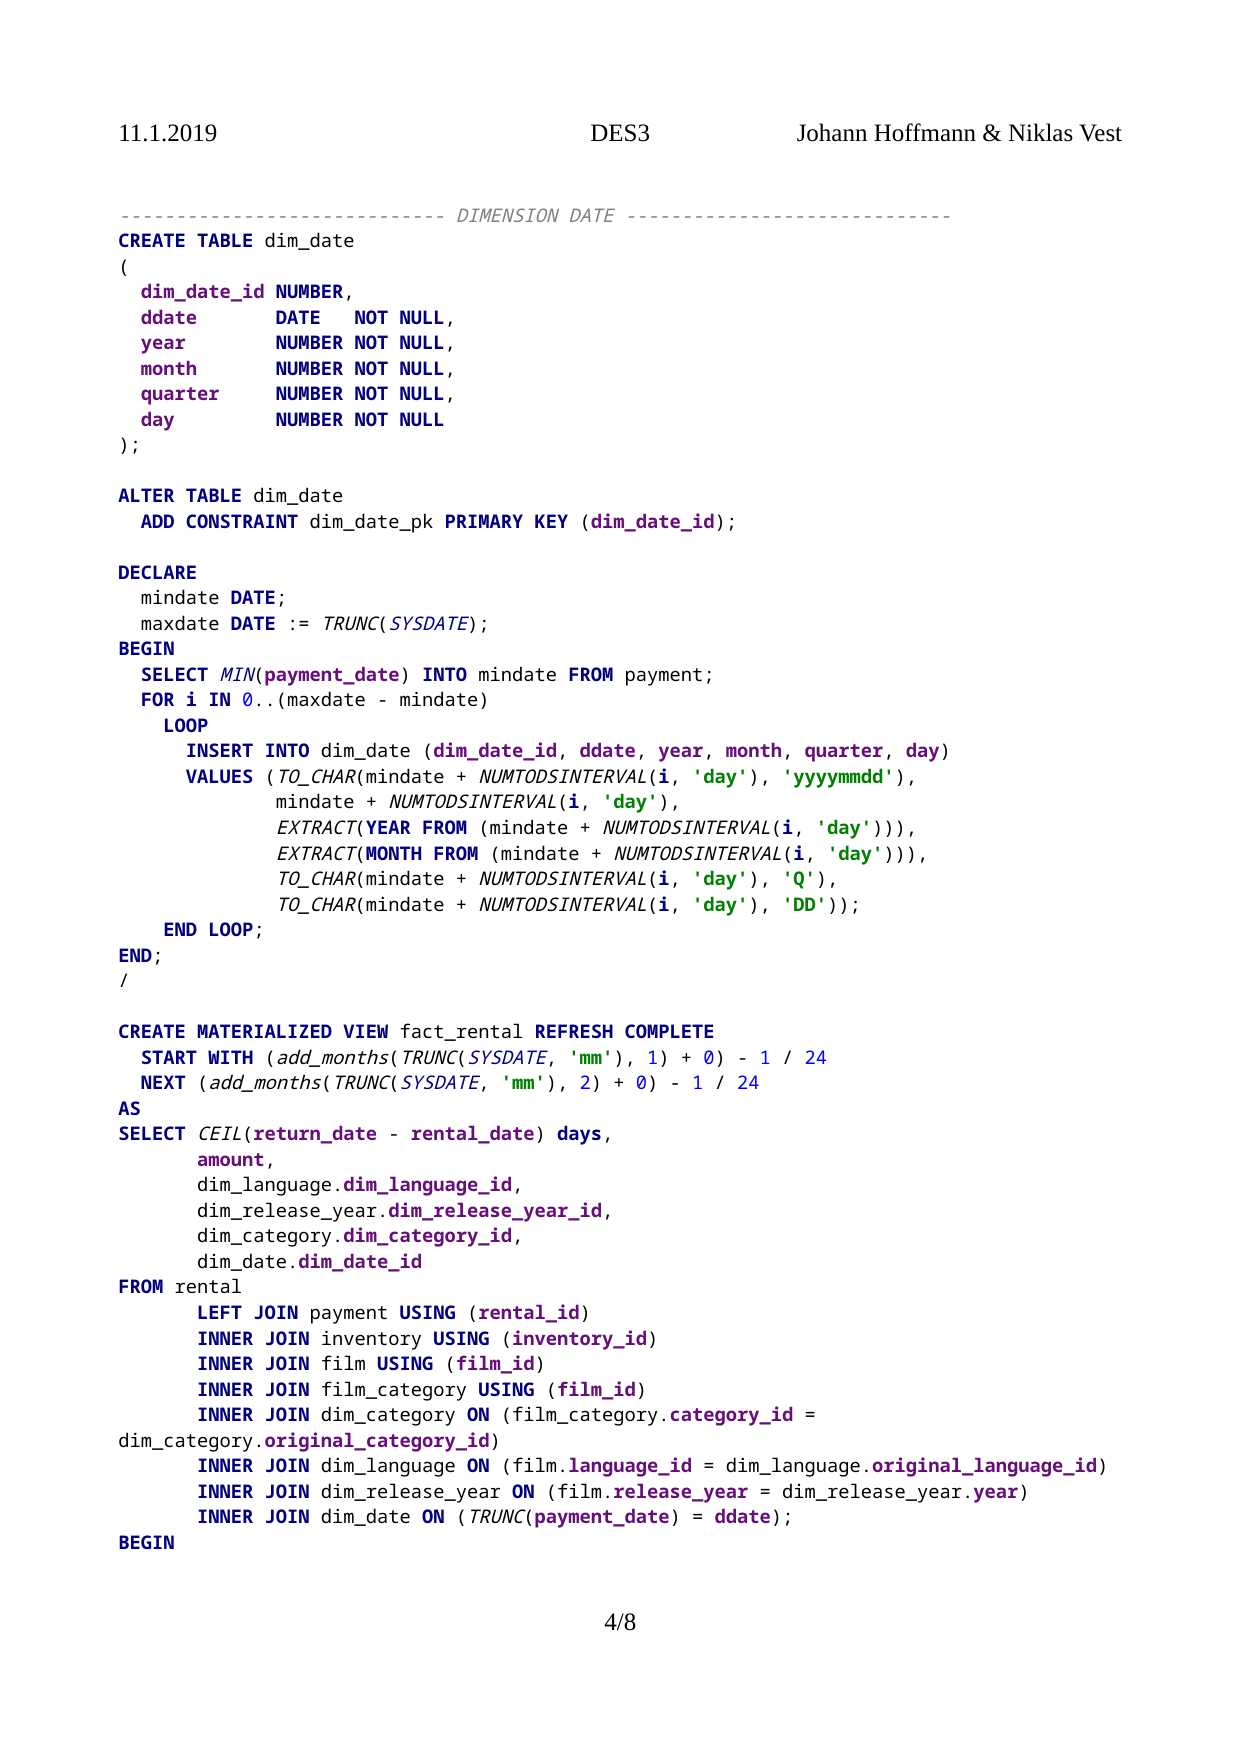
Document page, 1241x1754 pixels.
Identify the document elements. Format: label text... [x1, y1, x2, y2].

text SELECT CEIL(return_date - rental_date) days, [118, 1121, 1122, 1146]
text EXTRACT(MONTH FROM (mindate + NUMTODSINTERVAL(i, 'day'))), [118, 840, 1122, 865]
text quarter NUMBER NOT NULL, [118, 381, 1122, 406]
text dim_date_id NUMBER, [118, 278, 1122, 304]
text month NUMBER NOT NULL, [118, 355, 1122, 381]
text INNER JOIN dim_date ON (TRUNC(payment_date) = ddate); [118, 1503, 1122, 1529]
text INNER JOIN inventory USING (inventory_id) [118, 1325, 1122, 1350]
text maxdate DATE := TRUNC(SYSDATE); [118, 610, 1122, 636]
text dim_date.dim_date_id [118, 1248, 1122, 1274]
text amount, [118, 1146, 1122, 1172]
text CREATE MATERIALIZED VIEW fact_rental REFRESH COMPLETE [118, 1018, 1122, 1044]
text SELECT MIN(payment_date) INTO mindate FROM payment; [118, 661, 1122, 687]
text START WITH (add_months(TRUNC(SYSDATE, 'mm'), 1) + 0) - 1 / 24 [118, 1044, 1122, 1069]
text dim_category.dim_category_id, [118, 1223, 1122, 1248]
text END LOOP; [118, 916, 1122, 942]
text TO_CHAR(mindate + NUMTODSINTERVAL(i, 'day'), 'Q'), [118, 865, 1122, 891]
text FROM rental [118, 1274, 1122, 1299]
text BEGIN [118, 1529, 1122, 1554]
text INSERT INTO dim_date (dim_date_id, ddate, year, month, quarter, day) [118, 738, 1122, 763]
text ----------------------------- DIMENSION DATE ----------------------------- [118, 202, 1122, 227]
text ); [118, 432, 1122, 457]
text VALUES (TO_CHAR(mindate + NUMTODSINTERVAL(i, 'day'), 'yyyymmdd'), [118, 763, 1122, 789]
text dim_release_year.dim_release_year_id, [118, 1197, 1122, 1223]
text INNER JOIN film_category USING (film_id) [118, 1376, 1122, 1401]
text ( [118, 253, 1122, 278]
text AS [118, 1095, 1122, 1121]
text dim_language.dim_language_id, [118, 1172, 1122, 1197]
text CREATE TABLE dim_date [118, 227, 1122, 253]
text DECLARE [118, 559, 1122, 585]
text FOR i IN 0..(maxdate - mindate) [118, 687, 1122, 712]
text ALTER TABLE dim_date [118, 483, 1122, 508]
text ddate DATE NOT NULL, [118, 304, 1122, 329]
text BEGIN [118, 636, 1122, 661]
text INNER JOIN dim_category ON (film_category.category_id = dim_category.original_category_id) [118, 1401, 1122, 1452]
text mindate DATE; [118, 585, 1122, 610]
text INNER JOIN dim_language ON (film.language_id = dim_language.original_language_id) [118, 1452, 1122, 1478]
text LEFT JOIN payment USING (rental_id) [118, 1299, 1122, 1325]
text NEXT (add_months(TRUNC(SYSDATE, 'mm'), 2) + 0) - 1 / 24 [118, 1069, 1122, 1095]
text END; [118, 942, 1122, 967]
text LOOP [118, 712, 1122, 738]
text / [118, 967, 1122, 993]
text mindate + NUMTODSINTERVAL(i, 'day'), [118, 789, 1122, 814]
text ADD CONSTRAINT dim_date_pk PRIMARY KEY (dim_date_id); [118, 508, 1122, 534]
text INNER JOIN film USING (film_id) [118, 1350, 1122, 1376]
text EXTRACT(YEAR FROM (mindate + NUMTODSINTERVAL(i, 'day'))), [118, 814, 1122, 840]
text year NUMBER NOT NULL, [118, 329, 1122, 355]
text day NUMBER NOT NULL [118, 406, 1122, 432]
text INNER JOIN dim_release_year ON (film.release_year = dim_release_year.year) [118, 1478, 1122, 1503]
text TO_CHAR(mindate + NUMTODSINTERVAL(i, 'day'), 'DD')); [118, 891, 1122, 916]
